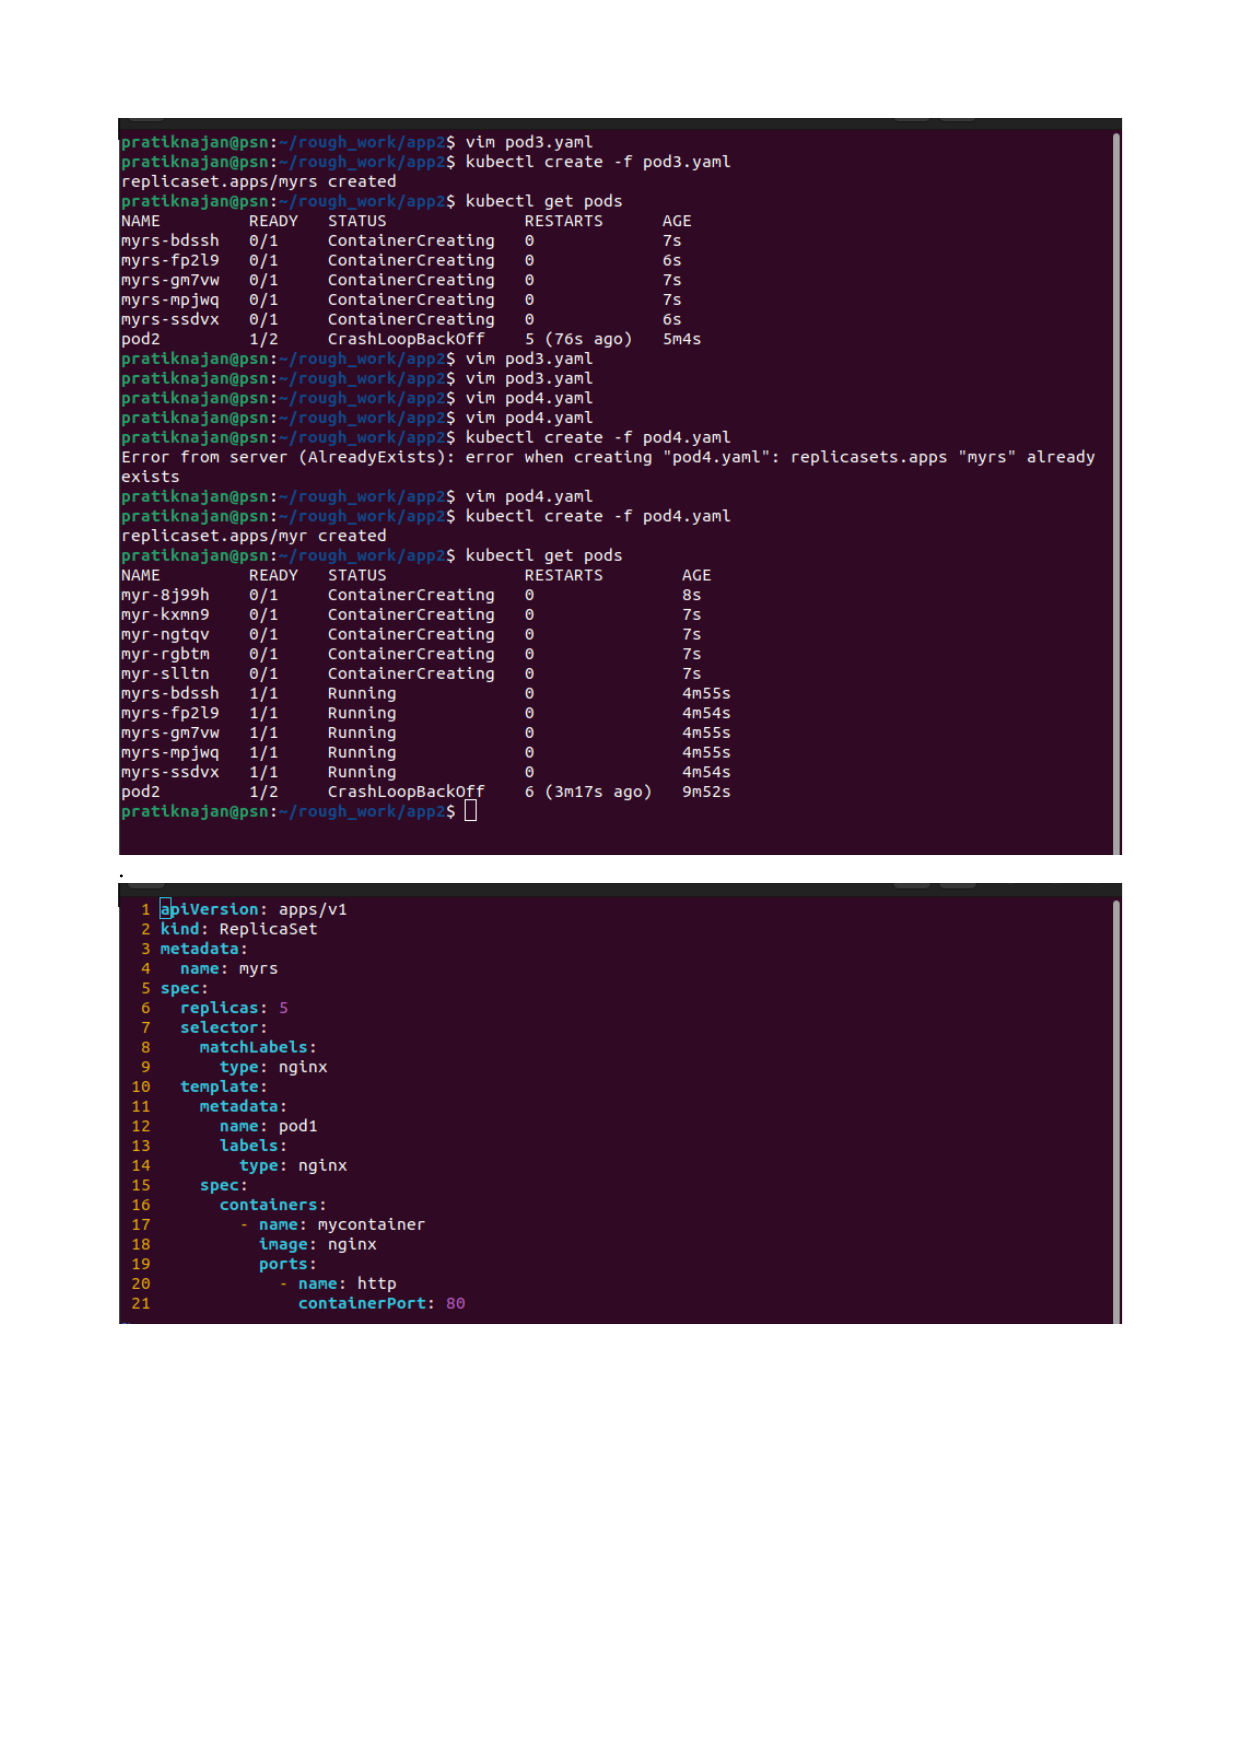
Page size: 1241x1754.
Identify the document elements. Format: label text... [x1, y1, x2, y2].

picture [118, 883, 1123, 1324]
picture [118, 118, 1123, 855]
text . [118, 855, 1122, 883]
